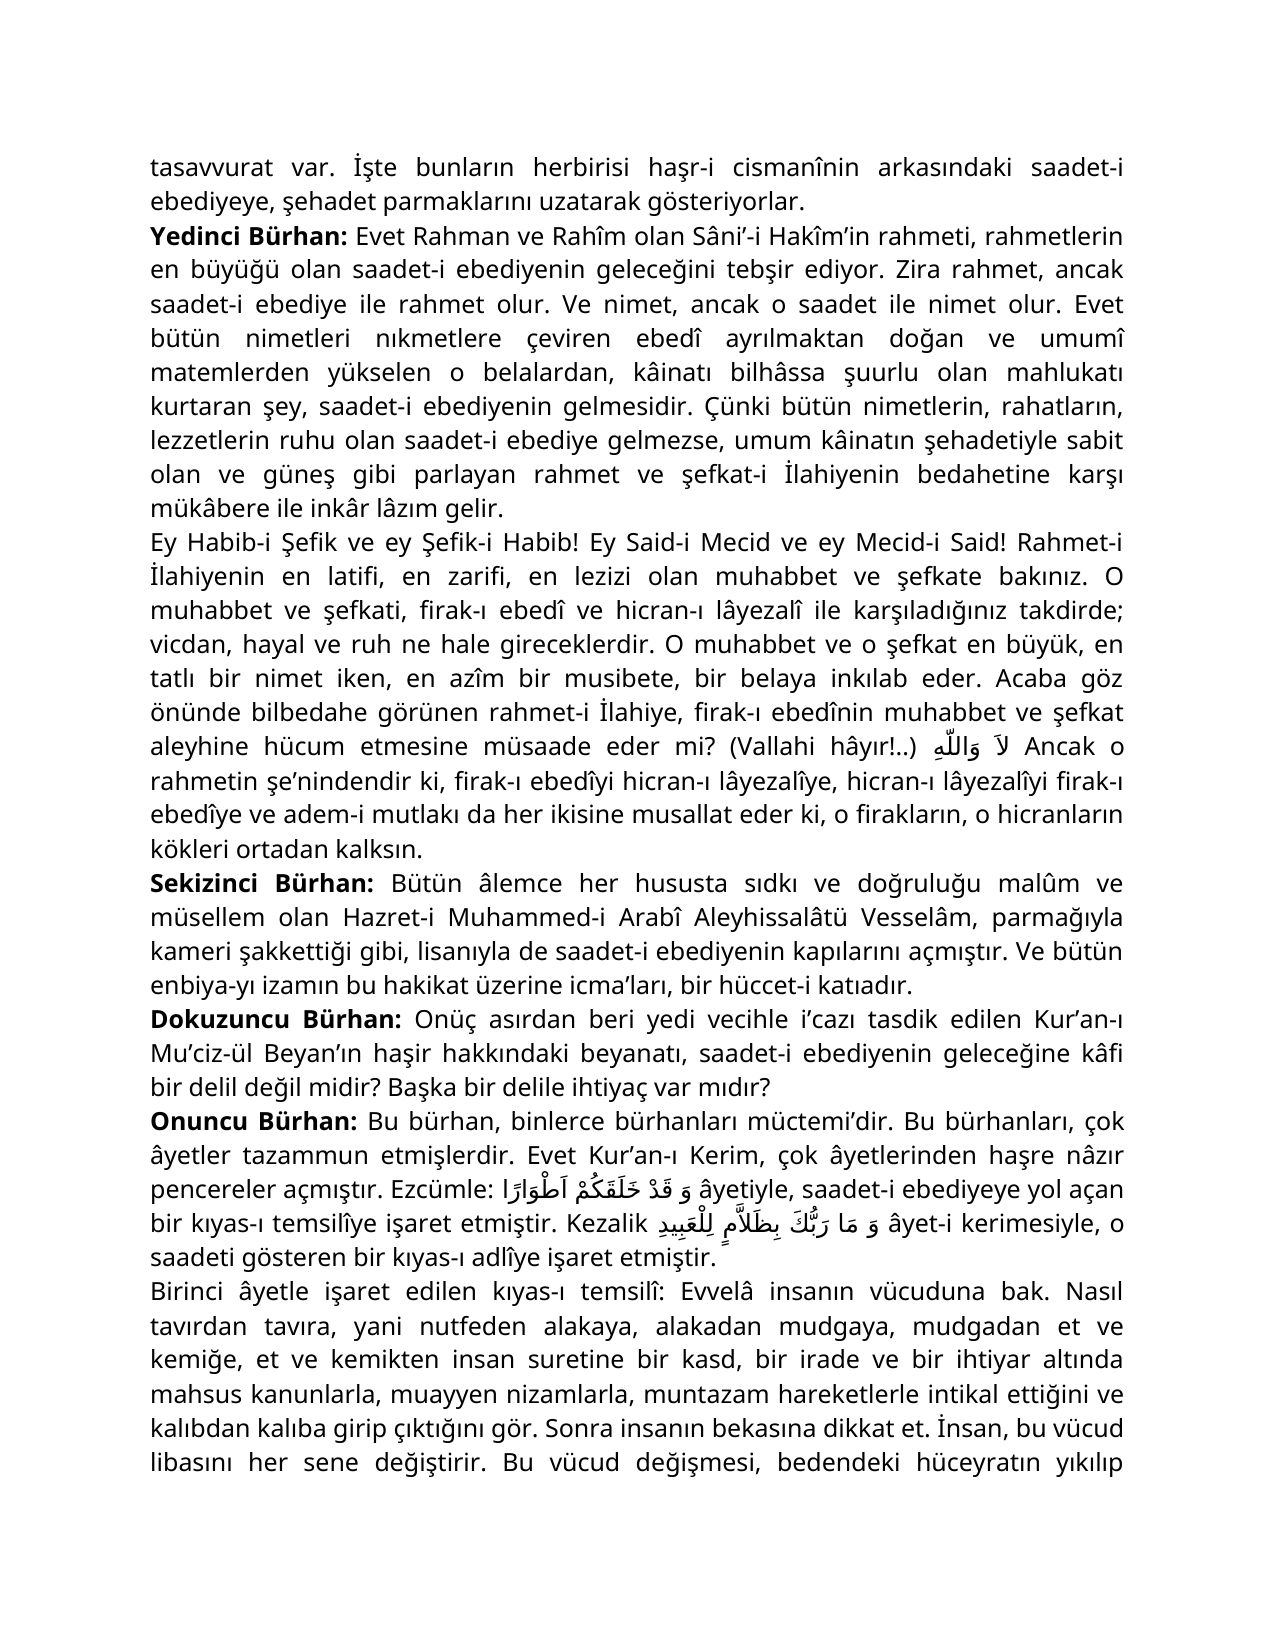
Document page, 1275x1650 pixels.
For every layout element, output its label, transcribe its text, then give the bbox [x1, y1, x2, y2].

text tasavvurat var. İşte bunların herbirisi haşr-i cismanînin arkasındaki saadet-i ebediyeye, şehadet parmaklarını uzatarak gösteriyorlar. [150, 150, 1125, 218]
text Onuncu Bürhan: Bu bürhan, binlerce bürhanları müctemi’dir. Bu bürhanları, çok âyetler tazammun etmişlerdir. Evet Kur’an-ı Kerim, çok âyetlerinden haşre nâzır pencereler açmıştır. Ezcümle: وَ قَدْ خَلَقَكُمْ اَطْوَارًا âyetiyle, saadet-i ebediyeye yol açan bir kıyas-ı temsilîye işaret etmiştir. Kezalik وَ مَا رَبُّكَ بِظَلاَّمٍ لِلْعَبِيدِ âyet-i kerimesiyle, o saadeti gösteren bir kıyas-ı adlîye işaret etmiştir. [150, 1104, 1125, 1274]
text Birinci âyetle işaret edilen kıyas-ı temsilî: Evvelâ insanın vücuduna bak. Nasıl tavırdan tavıra, yani nutfeden alakaya, alakadan mudgaya, mudgadan et ve kemiğe, et ve kemikten insan suretine bir kasd, bir irade ve bir ihtiyar altında mahsus kanunlarla, muayyen nizamlarla, muntazam hareketlerle intikal ettiğini ve kalıbdan kalıba girip çıktığını gör. Sonra insanın bekasına dikkat et. İnsan, bu vücud libasını her sene değiştirir. Bu vücud değişmesi, bedendeki hüceyratın yıkılıp [150, 1274, 1125, 1478]
text Dokuzuncu Bürhan: Onüç asırdan beri yedi vecihle i’cazı tasdik edilen Kur’an-ı Mu’ciz-ül Beyan’ın haşir hakkındaki beyanatı, saadet-i ebediyenin geleceğine kâfi bir delil değil midir? Başka bir delile ihtiyaç var mıdır? [150, 1002, 1125, 1104]
text Yedinci Bürhan: Evet Rahman ve Rahîm olan Sâni’-i Hakîm’in rahmeti, rahmetlerin en büyüğü olan saadet-i ebediyenin geleceğini tebşir ediyor. Zira rahmet, ancak saadet-i ebediye ile rahmet olur. Ve nimet, ancak o saadet ile nimet olur. Evet bütün nimetleri nıkmetlere çeviren ebedî ayrılmaktan doğan ve umumî matemlerden yükselen o belalardan, kâinatı bilhâssa şuurlu olan mahlukatı kurtaran şey, saadet-i ebediyenin gelmesidir. Çünki bütün nimetlerin, rahatların, lezzetlerin ruhu olan saadet-i ebediye gelmezse, umum kâinatın şehadetiyle sabit olan ve güneş gibi parlayan rahmet ve şefkat-i İlahiyenin bedahetine karşı mükâbere ile inkâr lâzım gelir. [150, 218, 1125, 525]
text Sekizinci Bürhan: Bütün âlemce her hususta sıdkı ve doğruluğu malûm ve müsellem olan Hazret-i Muhammed-i Arabî Aleyhissalâtü Vesselâm, parmağıyla kameri şakkettiği gibi, lisanıyla de saadet-i ebediyenin kapılarını açmıştır. Ve bütün enbiya-yı izamın bu hakikat üzerine icma’ları, bir hüccet-i katıadır. [150, 865, 1125, 1002]
text Ey Habib-i Şefik ve ey Şefik-i Habib! Ey Said-i Mecid ve ey Mecid-i Said! Rahmet-i İlahiyenin en latifi, en zarifi, en lezizi olan muhabbet ve şefkate bakınız. O muhabbet ve şefkati, firak-ı ebedî ve hicran-ı lâyezalî ile karşıladığınız takdirde; vicdan, hayal ve ruh ne hale gireceklerdir. O muhabbet ve o şefkat en büyük, en tatlı bir nimet iken, en azîm bir musibete, bir belaya inkılab eder. Acaba göz önünde bilbedahe görünen rahmet-i İlahiye, firak-ı ebedînin muhabbet ve şefkat aleyhine hücum etmesine müsaade eder mi? (Vallahi hâyır!..) لاَ وَاللّهِ Ancak o rahmetin şe’nindendir ki, firak-ı ebedîyi hicran-ı lâyezalîye, hicran-ı lâyezalîyi firak-ı ebedîye ve adem-i mutlakı da her ikisine musallat eder ki, o firakların, o hicranların kökleri ortadan kalksın. [150, 525, 1125, 865]
